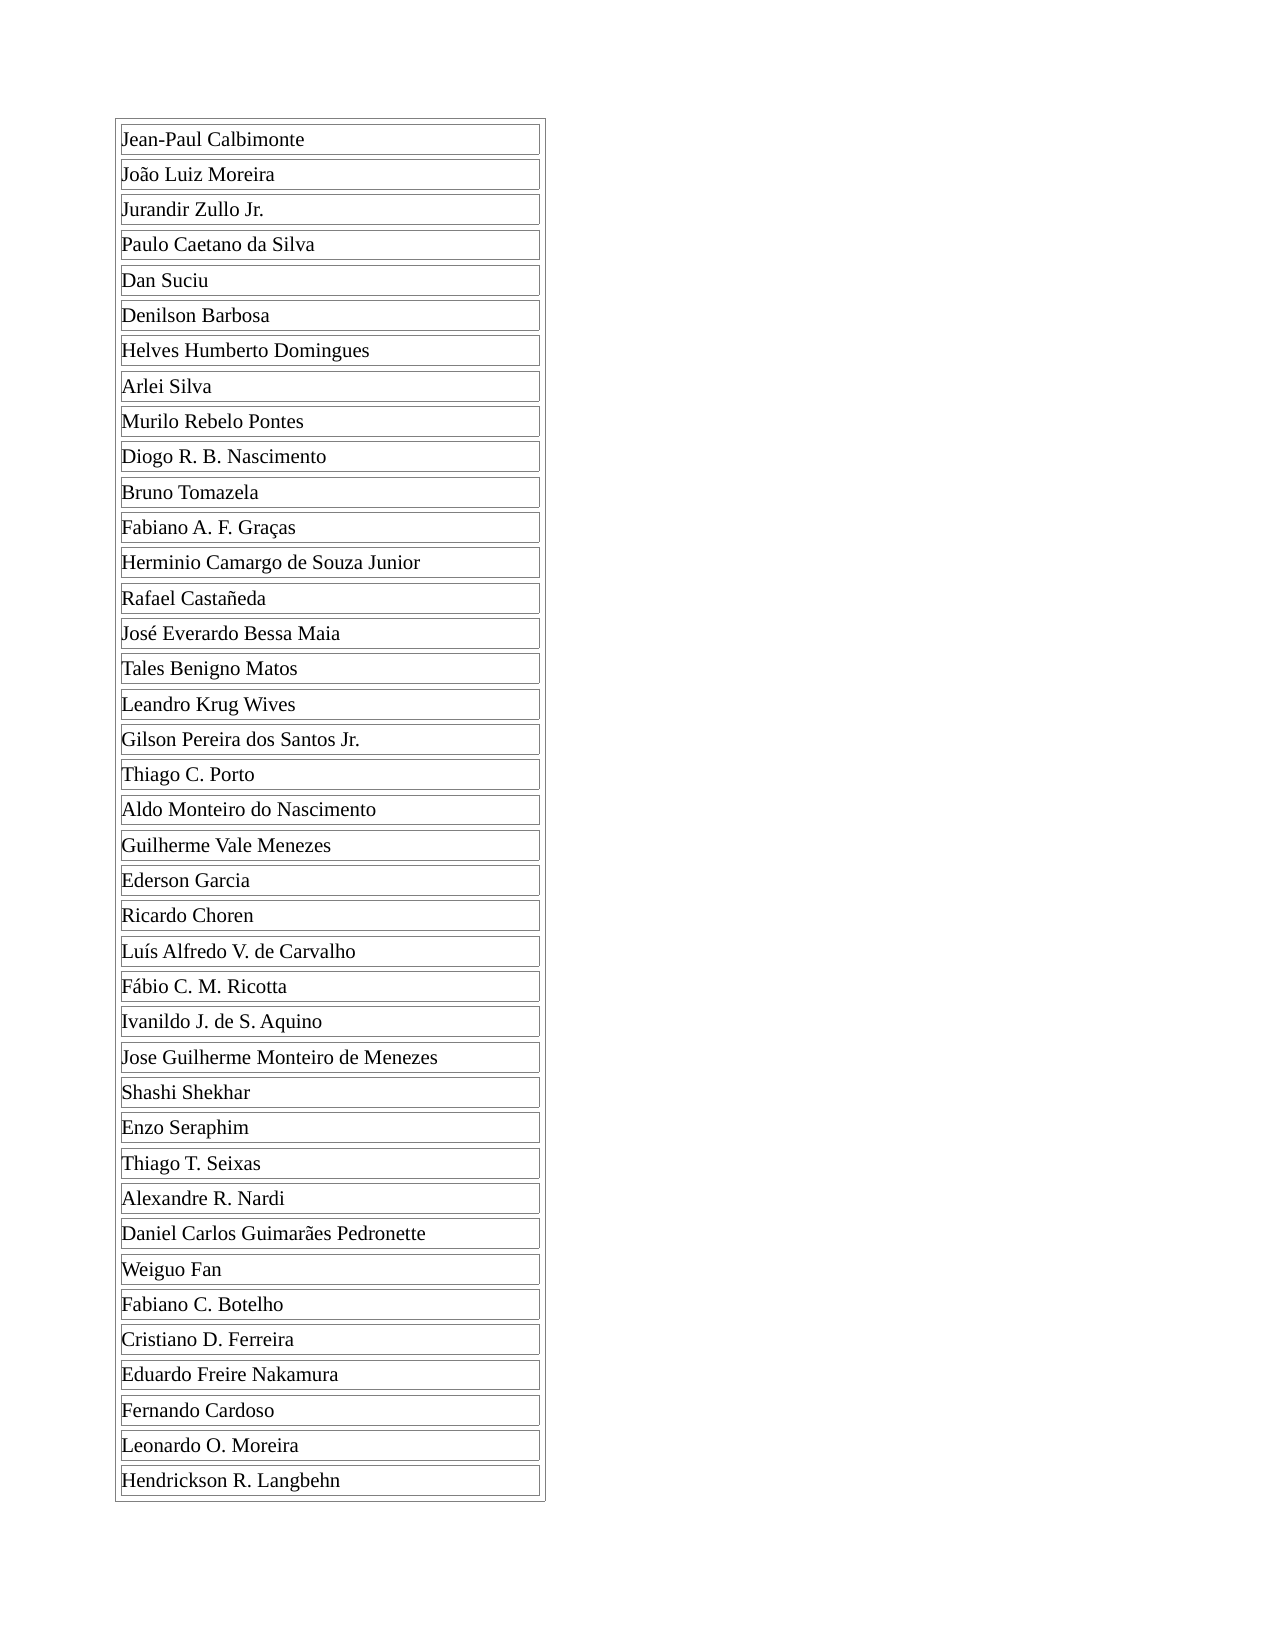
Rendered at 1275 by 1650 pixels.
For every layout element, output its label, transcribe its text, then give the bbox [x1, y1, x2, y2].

table_cell Leonardo O. Moreira [118, 1425, 542, 1460]
table_cell Guilherme Vale Menezes [118, 824, 542, 860]
table_cell João Luiz Moreira [118, 154, 542, 189]
table_cell Rafael Castañeda [118, 577, 542, 612]
table_cell Paulo Caetano da Silva [118, 224, 542, 259]
table_cell Alexandre R. Nardi [118, 1178, 542, 1213]
table_cell Fernando Cardoso [118, 1389, 542, 1425]
table_cell Aldo Monteiro do Nascimento [118, 789, 542, 824]
table_cell Murilo Rebelo Pontes [118, 401, 542, 436]
table_cell Denilson Barbosa [118, 295, 542, 330]
table_cell Hendrickson R. Langbehn [118, 1460, 542, 1495]
table_cell Cristiano D. Ferreira [118, 1319, 542, 1354]
table_cell Ivanildo J. de S. Aquino [118, 1001, 542, 1036]
table_cell Enzo Seraphim [118, 1107, 542, 1142]
table_cell Tales Benigno Matos [118, 648, 542, 683]
table_cell José Everardo Bessa Maia [118, 613, 542, 648]
table_cell Eduardo Freire Nakamura [118, 1354, 542, 1389]
table_cell Jurandir Zullo Jr. [118, 189, 542, 224]
table_cell Fabiano C. Botelho [118, 1284, 542, 1319]
table_cell Arlei Silva [118, 365, 542, 401]
table_cell Jose Guilherme Monteiro de Menezes [118, 1036, 542, 1072]
table_cell Leandro Krug Wives [118, 683, 542, 718]
table_cell Daniel Carlos Guimarães Pedronette [118, 1213, 542, 1248]
table_cell Weiguo Fan [118, 1248, 542, 1283]
table_cell Gilson Pereira dos Santos Jr. [118, 719, 542, 754]
table_cell Fabiano A. F. Graças [118, 507, 542, 542]
table_cell Thiago T. Seixas [118, 1142, 542, 1177]
table_cell Ricardo Choren [118, 895, 542, 930]
table_cell Helves Humberto Domingues [118, 330, 542, 365]
table_cell Luís Alfredo V. de Carvalho [118, 930, 542, 966]
table_cell Dan Suciu [118, 259, 542, 295]
table_cell Jean-Paul Calbimonte [118, 119, 542, 153]
table_cell Diogo R. B. Nascimento [118, 436, 542, 471]
table_cell Herminio Camargo de Souza Junior [118, 542, 542, 577]
table_cell Fábio C. M. Ricotta [118, 966, 542, 1001]
table_cell Ederson Garcia [118, 860, 542, 895]
table_cell Shashi Shekhar [118, 1072, 542, 1107]
table_cell Thiago C. Porto [118, 754, 542, 789]
table_cell Bruno Tomazela [118, 471, 542, 507]
